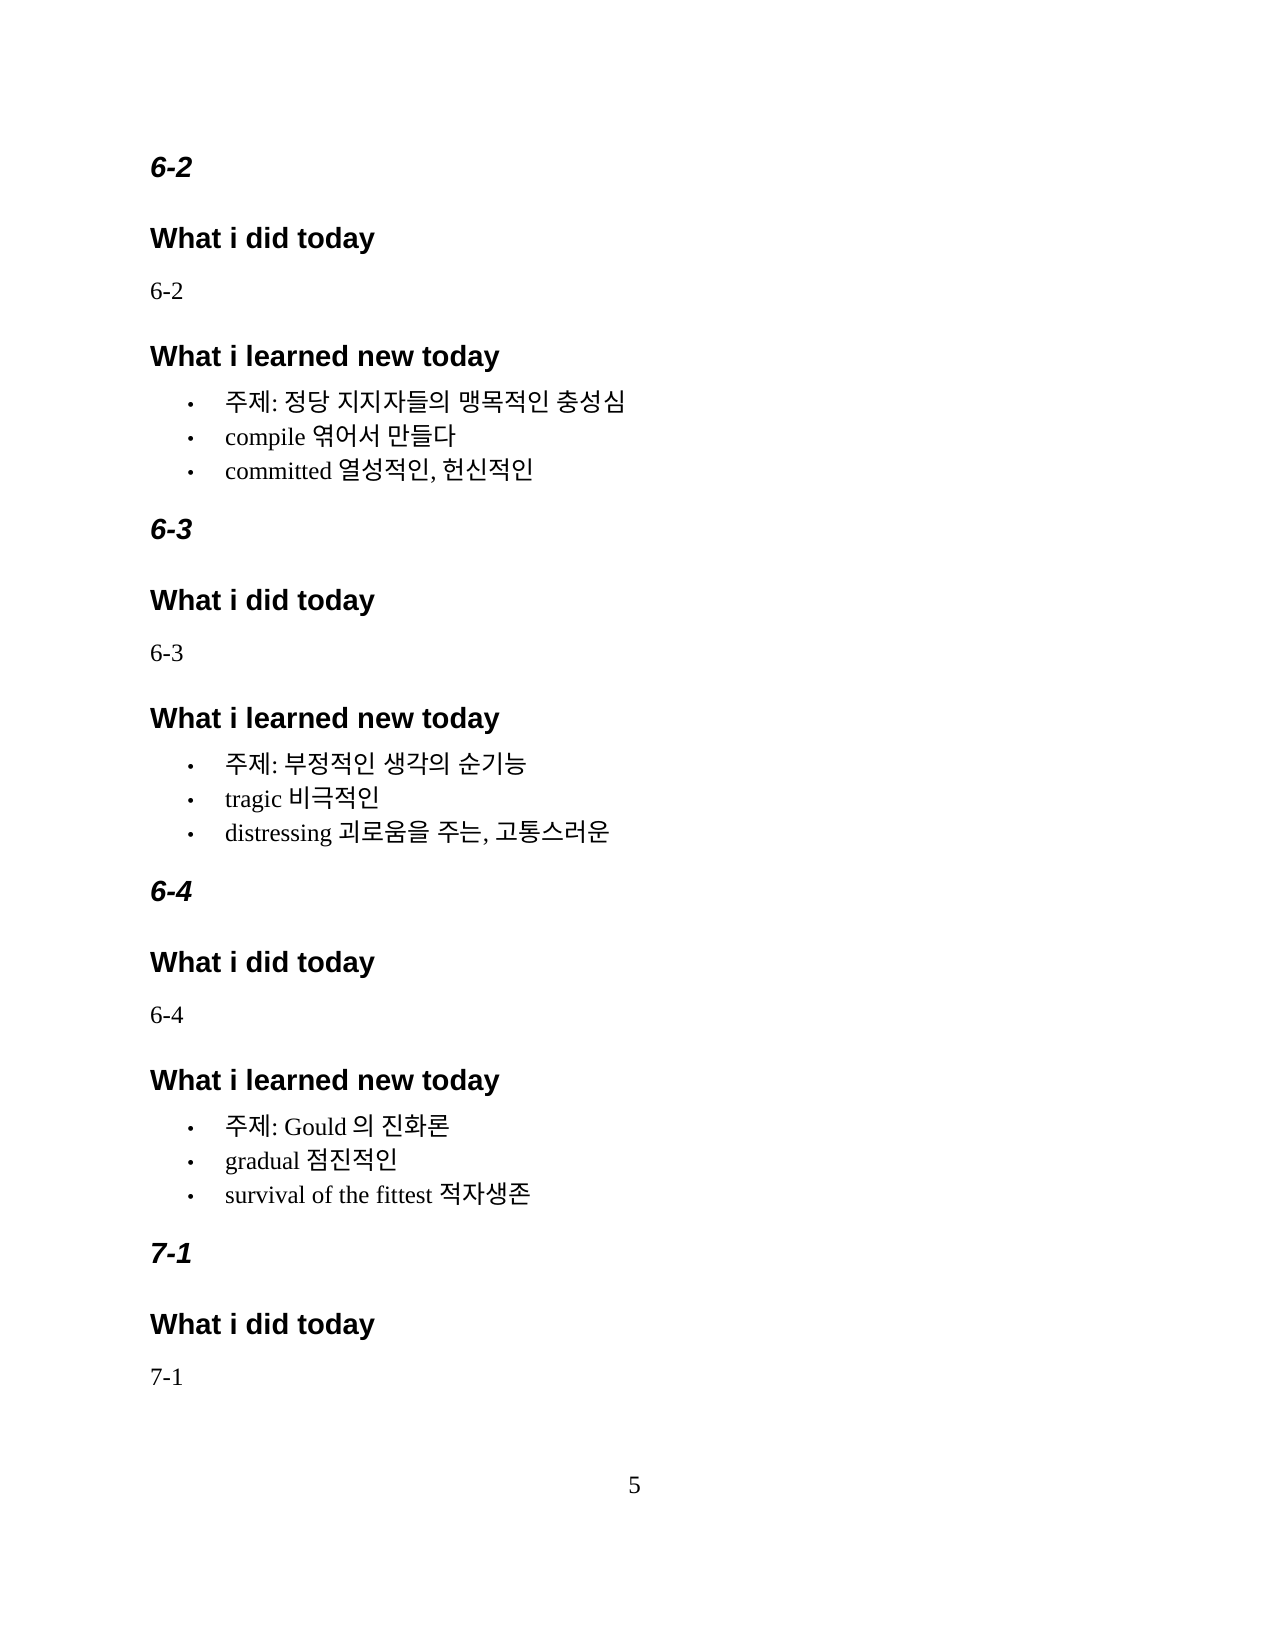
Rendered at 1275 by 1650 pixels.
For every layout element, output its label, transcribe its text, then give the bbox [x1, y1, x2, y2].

list compile 엮어서 만들다 [187, 419, 1125, 453]
subtitle What i learned new today [150, 701, 1125, 734]
subtitle What i did today [150, 1307, 1125, 1341]
list 주제: 부정적인 생각의 순기능 [187, 747, 1125, 781]
subtitle 6-2 [150, 150, 1125, 183]
subtitle What i learned new today [150, 1063, 1125, 1096]
list committed 열성적인, 헌신적인 [187, 453, 1125, 487]
text 6-4 [150, 1000, 1125, 1029]
subtitle What i did today [150, 221, 1125, 254]
list survival of the fittest 적자생존 [187, 1177, 1125, 1211]
subtitle 6-3 [150, 512, 1125, 546]
list distressing 괴로움을 주는, 고통스러운 [187, 815, 1125, 849]
list tragic 비극적인 [187, 781, 1125, 815]
subtitle What i learned new today [150, 339, 1125, 372]
subtitle What i did today [150, 583, 1125, 617]
text 7-1 [150, 1362, 1125, 1391]
text 6-3 [150, 638, 1125, 667]
list gradual 점진적인 [187, 1143, 1125, 1177]
subtitle What i did today [150, 945, 1125, 978]
list 주제: 정당 지지자들의 맹목적인 충성심 [187, 385, 1125, 419]
list 주제: Gould의 진화론 [187, 1109, 1125, 1143]
text 6-2 [150, 276, 1125, 305]
subtitle 7-1 [150, 1236, 1125, 1269]
subtitle 6-4 [150, 874, 1125, 907]
